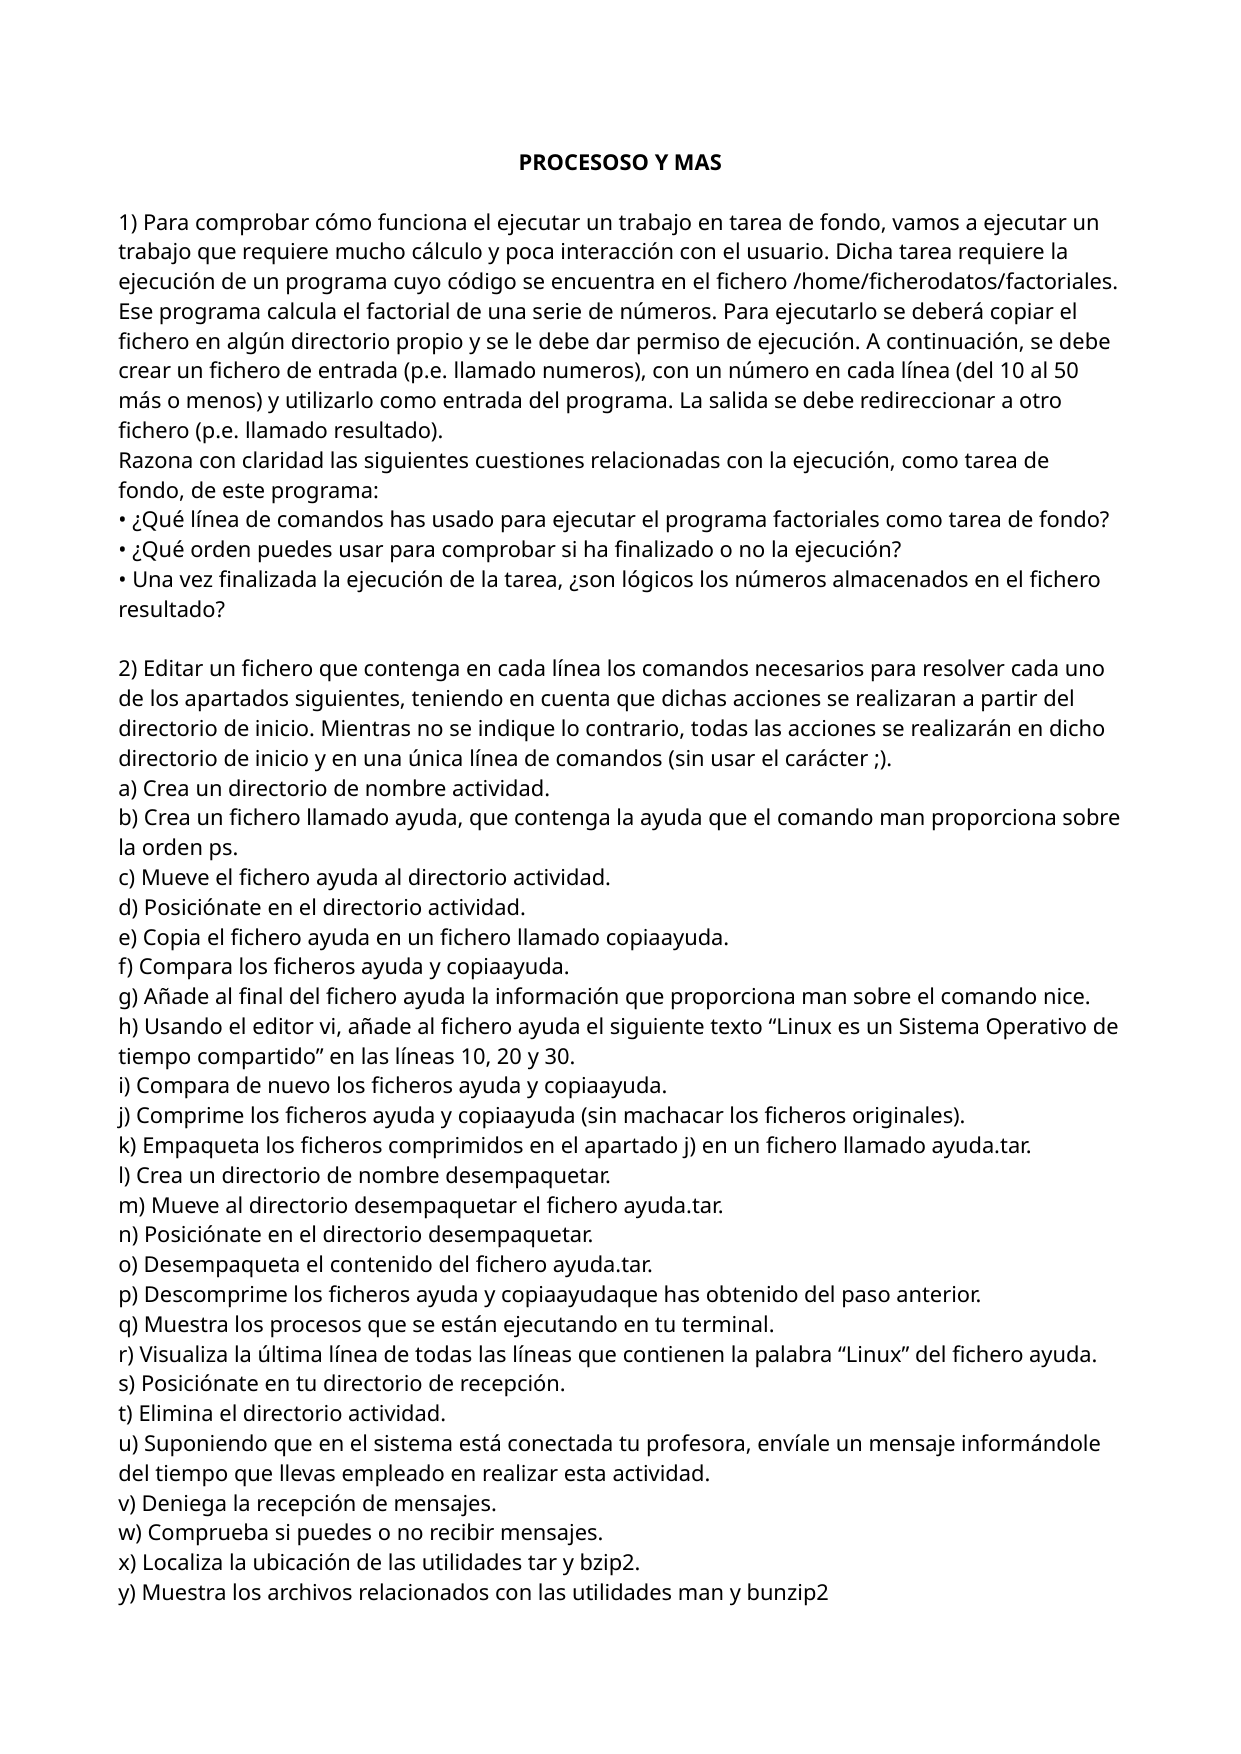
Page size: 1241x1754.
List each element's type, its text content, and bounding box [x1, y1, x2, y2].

text PROCESOSO Y MAS [118, 147, 1122, 177]
text 1) Para comprobar cómo funciona el ejecutar un trabajo en tarea de fondo, vamos a ejecutar un trabajo que requiere mucho cálculo y poca interacción con el usuario. Dicha tarea requiere la ejecución de un programa cuyo código se encuentra en el fichero /home/ficherodatos/factoriales. Ese programa calcula el factorial de una serie de números. Para ejecutarlo se deberá copiar el fichero en algún directorio propio y se le debe dar permiso de ejecución. A continuación, se debe crear un fichero de entrada (p.e. llamado numeros), con un número en cada línea (del 10 al 50 más o menos) y utilizarlo como entrada del programa. La salida se debe redireccionar a otro fichero (p.e. llamado resultado). Razona con claridad las siguientes cuestiones relacionadas con la ejecución, como tarea de fondo, de este programa: • ¿Qué línea de comandos has usado para ejecutar el programa factoriales como tarea de fondo? [118, 206, 1122, 534]
text 2) Editar un fichero que contenga en cada línea los comandos necesarios para resolver cada uno de los apartados siguientes, teniendo en cuenta que dichas acciones se realizaran a partir del directorio de inicio. Mientras no se indique lo contrario, todas las acciones se realizarán en dicho directorio de inicio y en una única línea de comandos (sin usar el carácter ;). a) Crea un directorio de nombre actividad. b) Crea un fichero llamado ayuda, que contenga la ayuda que el comando man proporciona sobre la orden ps. c) Mueve el fichero ayuda al directorio actividad. d) Posiciónate en el directorio actividad. e) Copia el fichero ayuda en un fichero llamado copiaayuda. f) Compara los ficheros ayuda y copiaayuda. g) Añade al final del fichero ayuda la información que proporciona man sobre el comando nice. h) Usando el editor vi, añade al fichero ayuda el siguiente texto “Linux es un Sistema Operativo de tiempo compartido” en las líneas 10, 20 y 30. i) Compara de nuevo los ficheros ayuda y copiaayuda. j) Comprime los ficheros ayuda y copiaayuda (sin machacar los ficheros originales). k) Empaqueta los ficheros comprimidos en el apartado j) en un fichero llamado ayuda.tar. l) Crea un directorio de nombre desempaquetar. m) Mueve al directorio desempaquetar el fichero ayuda.tar. n) Posiciónate en el directorio desempaquetar. o) Desempaqueta el contenido del fichero ayuda.tar. p) Descomprime los ficheros ayuda y copiaayudaque has obtenido del paso anterior. q) Muestra los procesos que se están ejecutando en tu terminal. r) Visualiza la última línea de todas las líneas que contienen la palabra “Linux” del fichero ayuda. s) Posiciónate en tu directorio de recepción. t) Elimina el directorio actividad. u) Suponiendo que en el sistema está conectada tu profesora, envíale un mensaje informándole del tiempo que llevas empleado en realizar esta actividad. v) Deniega la recepción de mensajes. w) Comprueba si puedes o no recibir mensajes. x) Localiza la ubicación de las utilidades tar y bzip2. y) Muestra los archivos relacionados con las utilidades man y bunzip2 [118, 653, 1122, 1607]
text • ¿Qué orden puedes usar para comprobar si ha finalizado o no la ejecución? • Una vez finalizada la ejecución de la tarea, ¿son lógicos los números almacenados en el fichero resultado? [118, 534, 1122, 623]
